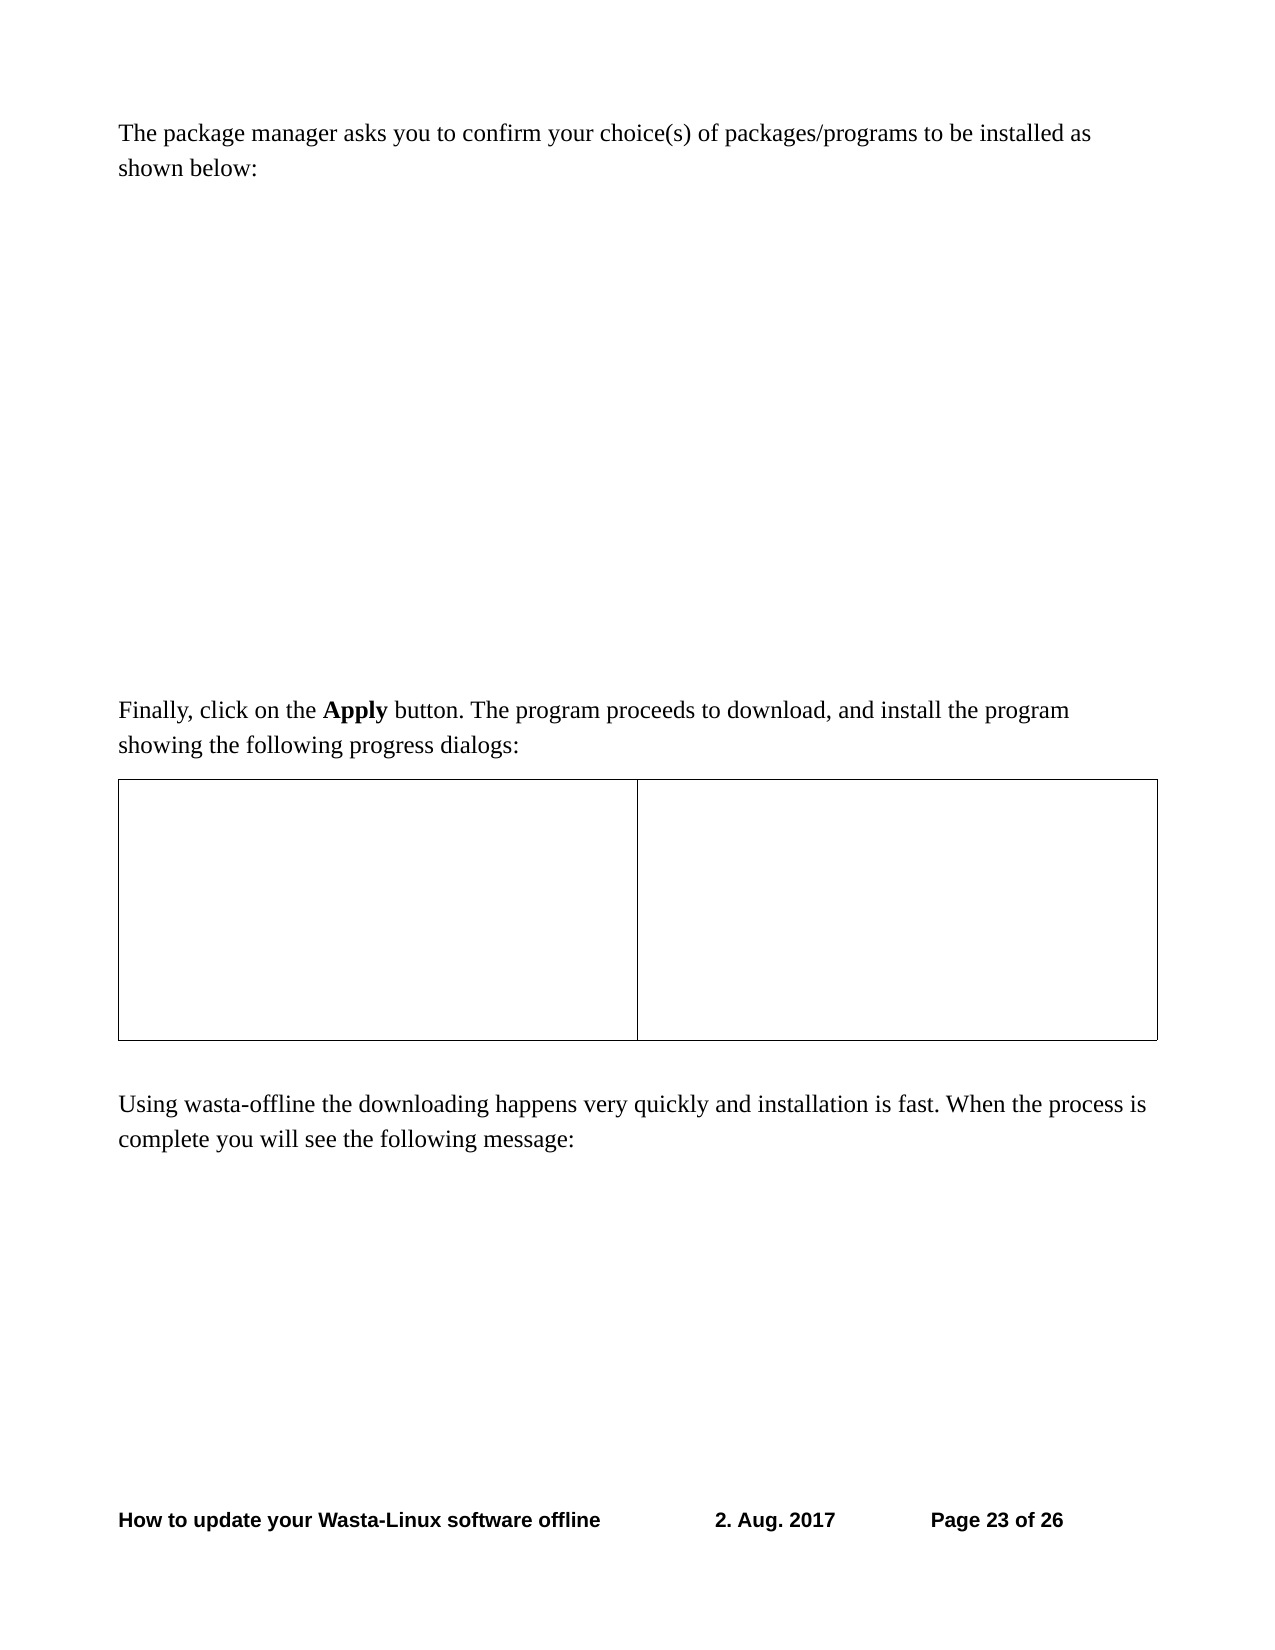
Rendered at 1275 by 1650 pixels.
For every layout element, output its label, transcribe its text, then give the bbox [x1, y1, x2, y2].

table_header [119, 780, 637, 1040]
table_header [638, 780, 1157, 1040]
text The package manager asks you to confirm your choice(s) of packages/programs to be installed as shown below: [118, 118, 1157, 181]
text Using wasta-offline the downloading happens very quickly and installation is fast. When the process is complete you will see the following message: [118, 1089, 1157, 1152]
text Finally, click on the Apply button. The program proceeds to download, and install the program showing the following progress dialogs: [118, 696, 1157, 759]
